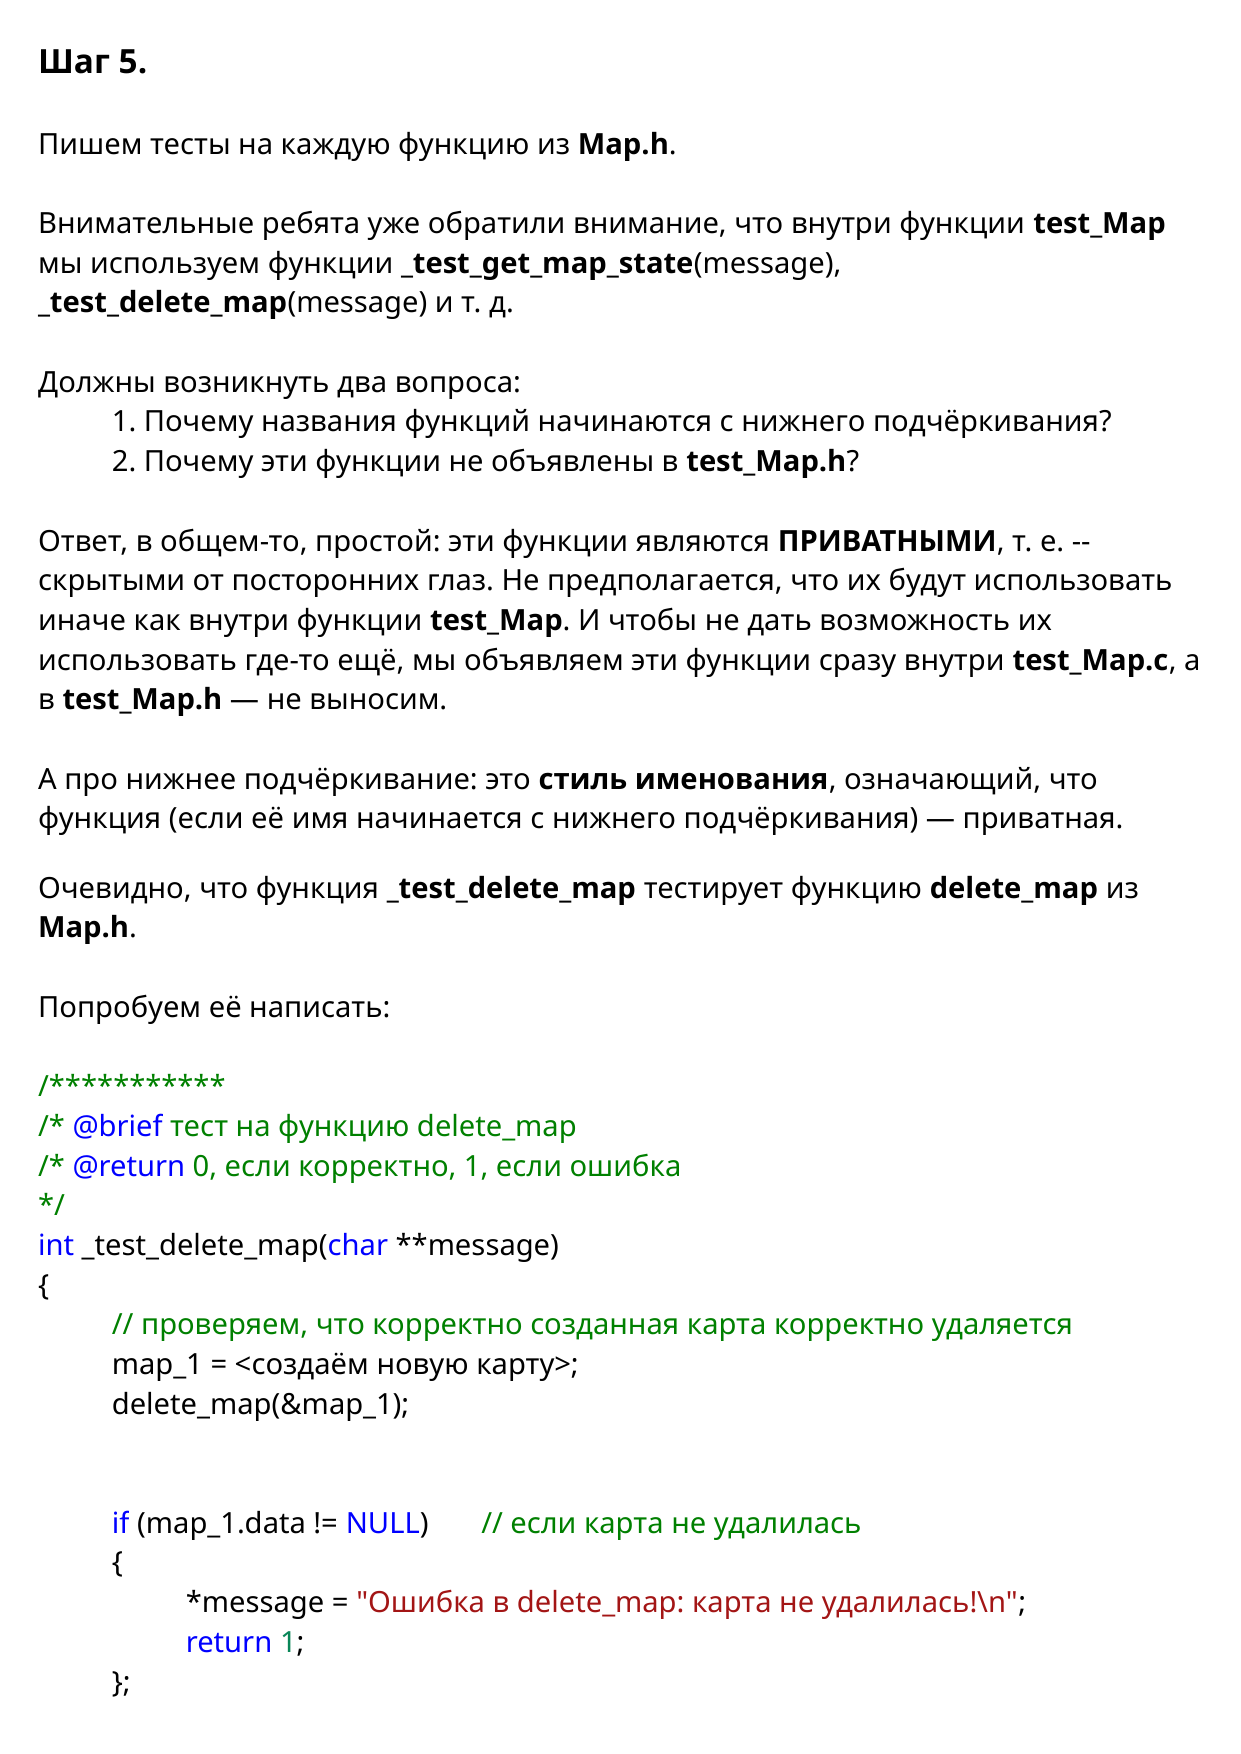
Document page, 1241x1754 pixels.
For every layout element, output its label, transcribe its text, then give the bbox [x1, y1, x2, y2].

text Пишем тесты на каждую функцию из Map.h. [38, 123, 1202, 163]
text /* @brief тест на функцию delete_map [38, 1105, 1202, 1145]
text Внимательные ребята уже обратили внимание, что внутри функции test_Map мы используем функции _test_get_map_state(message), _test_delete_map(message) и т. д. [38, 202, 1202, 321]
text int _test_delete_map(char **message) [38, 1224, 1202, 1264]
text Попробуем её написать: [38, 986, 1202, 1026]
text 1. Почему названия функций начинаются с нижнего подчёркивания? 2. Почему эти функции не объявлены в test_Map.h? [38, 401, 1202, 480]
text Должны возникнуть два вопроса: [38, 361, 1202, 401]
text /*********** [38, 1066, 1202, 1105]
text А про нижнее подчёркивание: это стиль именования, означающий, что функция (если её имя начинается с нижнего подчёркивания) — приватная. [38, 758, 1202, 837]
text }; [38, 1661, 1202, 1701]
text { [38, 1264, 1202, 1304]
text /* @return 0, если корректно, 1, если ошибка [38, 1145, 1202, 1184]
text Ответ, в общем-то, простой: эти функции являются ПРИВАТНЫМИ, т. е. -- скрытыми от посторонних глаз. Не предполагается, что их будут использовать иначе как внутри функции test_Map. И чтобы не дать возможность их использовать где-то ещё, мы объявляем эти функции сразу внутри test_Map.c, а в test_Map.h — не выносим. [38, 520, 1202, 718]
text *message = "Ошибка в delete_map: карта не удалилась!\n"; [38, 1581, 1202, 1621]
text if (map_1.data != NULL) // если карта не удалилась [38, 1502, 1202, 1542]
text */ [38, 1184, 1202, 1224]
text map_1 = <создаём новую карту>; [38, 1343, 1202, 1383]
text Шаг 5. [38, 38, 1202, 83]
text // проверяем, что корректно созданная карта корректно удаляется [38, 1304, 1202, 1343]
text Очевидно, что функция _test_delete_map тестирует функцию delete_map из Map.h. [38, 867, 1202, 946]
text delete_map(&map_1); [38, 1383, 1202, 1423]
text return 1; [38, 1621, 1202, 1661]
text { [38, 1542, 1202, 1581]
